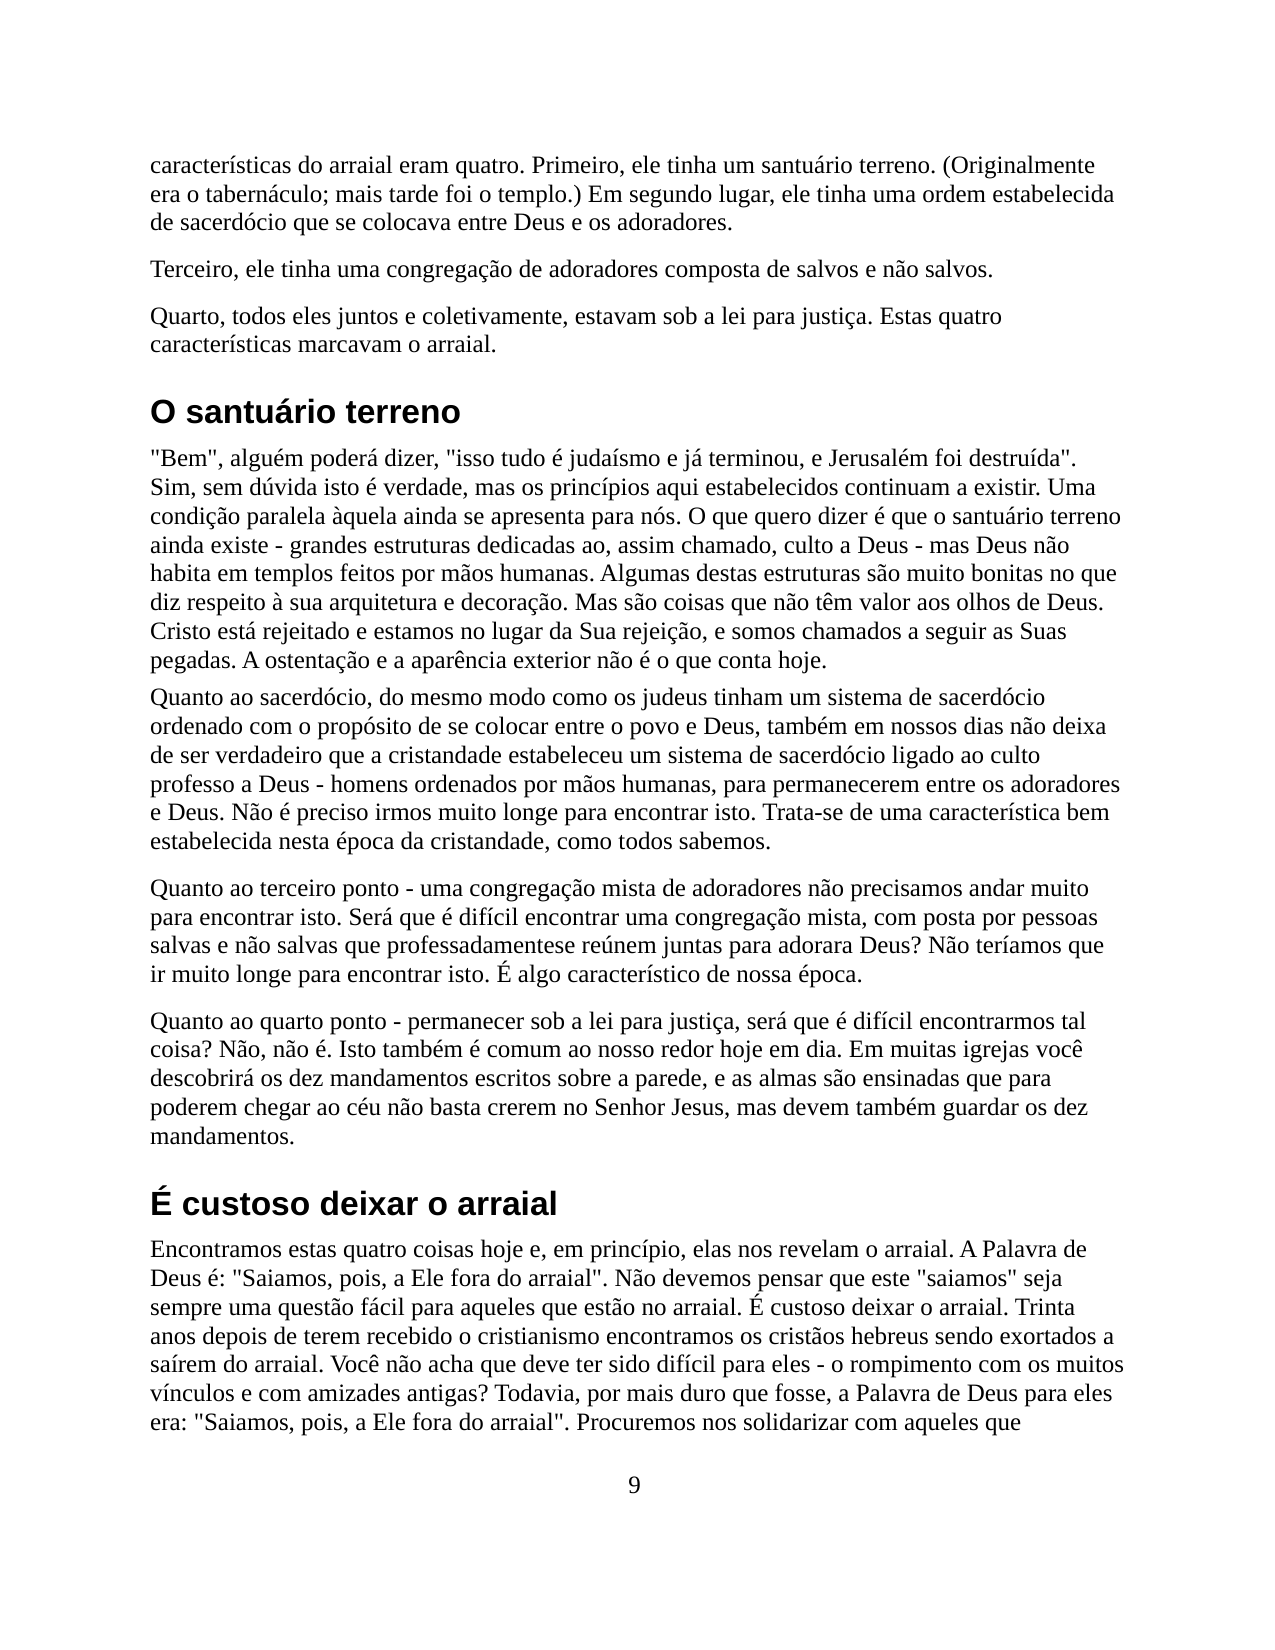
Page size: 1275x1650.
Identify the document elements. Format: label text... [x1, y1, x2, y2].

text Quanto ao terceiro ponto - uma congregação mista de adoradores não precisamos andar muito para encontrar isto. Será que é difícil encontrar uma congregação mista, com posta por pessoas salvas e não salvas que professadamentese reúnem juntas para adorara Deus? Não teríamos que ir muito longe para encontrar isto. É algo característico de nossa época. [150, 873, 1125, 988]
text Quarto, todos eles juntos e coletivamente, estavam sob a lei para justiça. Estas quatro características marcavam o arraial. [150, 301, 1125, 358]
subtitle O santuário terreno [150, 392, 1125, 431]
text Encontramos estas quatro coisas hoje e, em princípio, elas nos revelam o arraial. A Palavra de Deus é: "Saiamos, pois, a Ele fora do arraial". Não devemos pensar que este "saiamos" seja sempre uma questão fácil para aqueles que estão no arraial. É custoso deixar o arraial. Trinta anos depois de terem recebido o cristianismo encontramos os cristãos hebreus sendo exortados a saírem do arraial. Você não acha que deve ter sido difícil para eles - o rompimento com os muitos vínculos e com amizades antigas? Todavia, por mais duro que fosse, a Palavra de Deus para eles era: "Saiamos, pois, a Ele fora do arraial". Procuremos nos solidarizar com aqueles que [150, 1234, 1125, 1436]
text características do arraial eram quatro. Primeiro, ele tinha um santuário terreno. (Originalmente era o tabernáculo; mais tarde foi o templo.) Em segundo lugar, ele tinha uma ordem estabelecida de sacerdócio que se colocava entre Deus e os adoradores. [150, 150, 1125, 236]
text Quanto ao sacerdócio, do mesmo modo como os judeus tinham um sistema de sacerdócio ordenado com o propósito de se colocar entre o povo e Deus, também em nossos dias não deixa de ser verdadeiro que a cristandade estabeleceu um sistema de sacerdócio ligado ao culto professo a Deus - homens ordenados por mãos humanas, para permanecerem entre os adoradores e Deus. Não é preciso irmos muito longe para encontrar isto. Trata-se de uma característica bem estabelecida nesta época da cristandade, como todos sabemos. [150, 682, 1125, 855]
subtitle É custoso deixar o arraial [150, 1183, 1125, 1222]
text Quanto ao quarto ponto - permanecer sob a lei para justiça, será que é difícil encontrarmos tal coisa? Não, não é. Isto também é comum ao nosso redor hoje em dia. Em muitas igrejas você descobrirá os dez mandamentos escritos sobre a parede, e as almas são ensinadas que para poderem chegar ao céu não basta crerem no Senhor Jesus, mas devem também guardar os dez mandamentos. [150, 1006, 1125, 1149]
text "Bem", alguém poderá dizer, "isso tudo é judaísmo e já terminou, e Jerusalém foi destruída". Sim, sem dúvida isto é verdade, mas os princípios aqui estabelecidos continuam a existir. Uma condição paralela àquela ainda se apresenta para nós. O que quero dizer é que o santuário terreno ainda existe - grandes estruturas dedicadas ao, assim chamado, culto a Deus - mas Deus não habita em templos feitos por mãos humanas. Algumas destas estruturas são muito bonitas no que diz respeito à sua arquitetura e decoração. Mas são coisas que não têm valor aos olhos de Deus. Cristo está rejeitado e estamos no lugar da Sua rejeição, e somos chamados a seguir as Suas pegadas. A ostentação e a aparência exterior não é o que conta hoje. [150, 443, 1125, 673]
text Terceiro, ele tinha uma congregação de adoradores composta de salvos e não salvos. [150, 254, 1125, 283]
